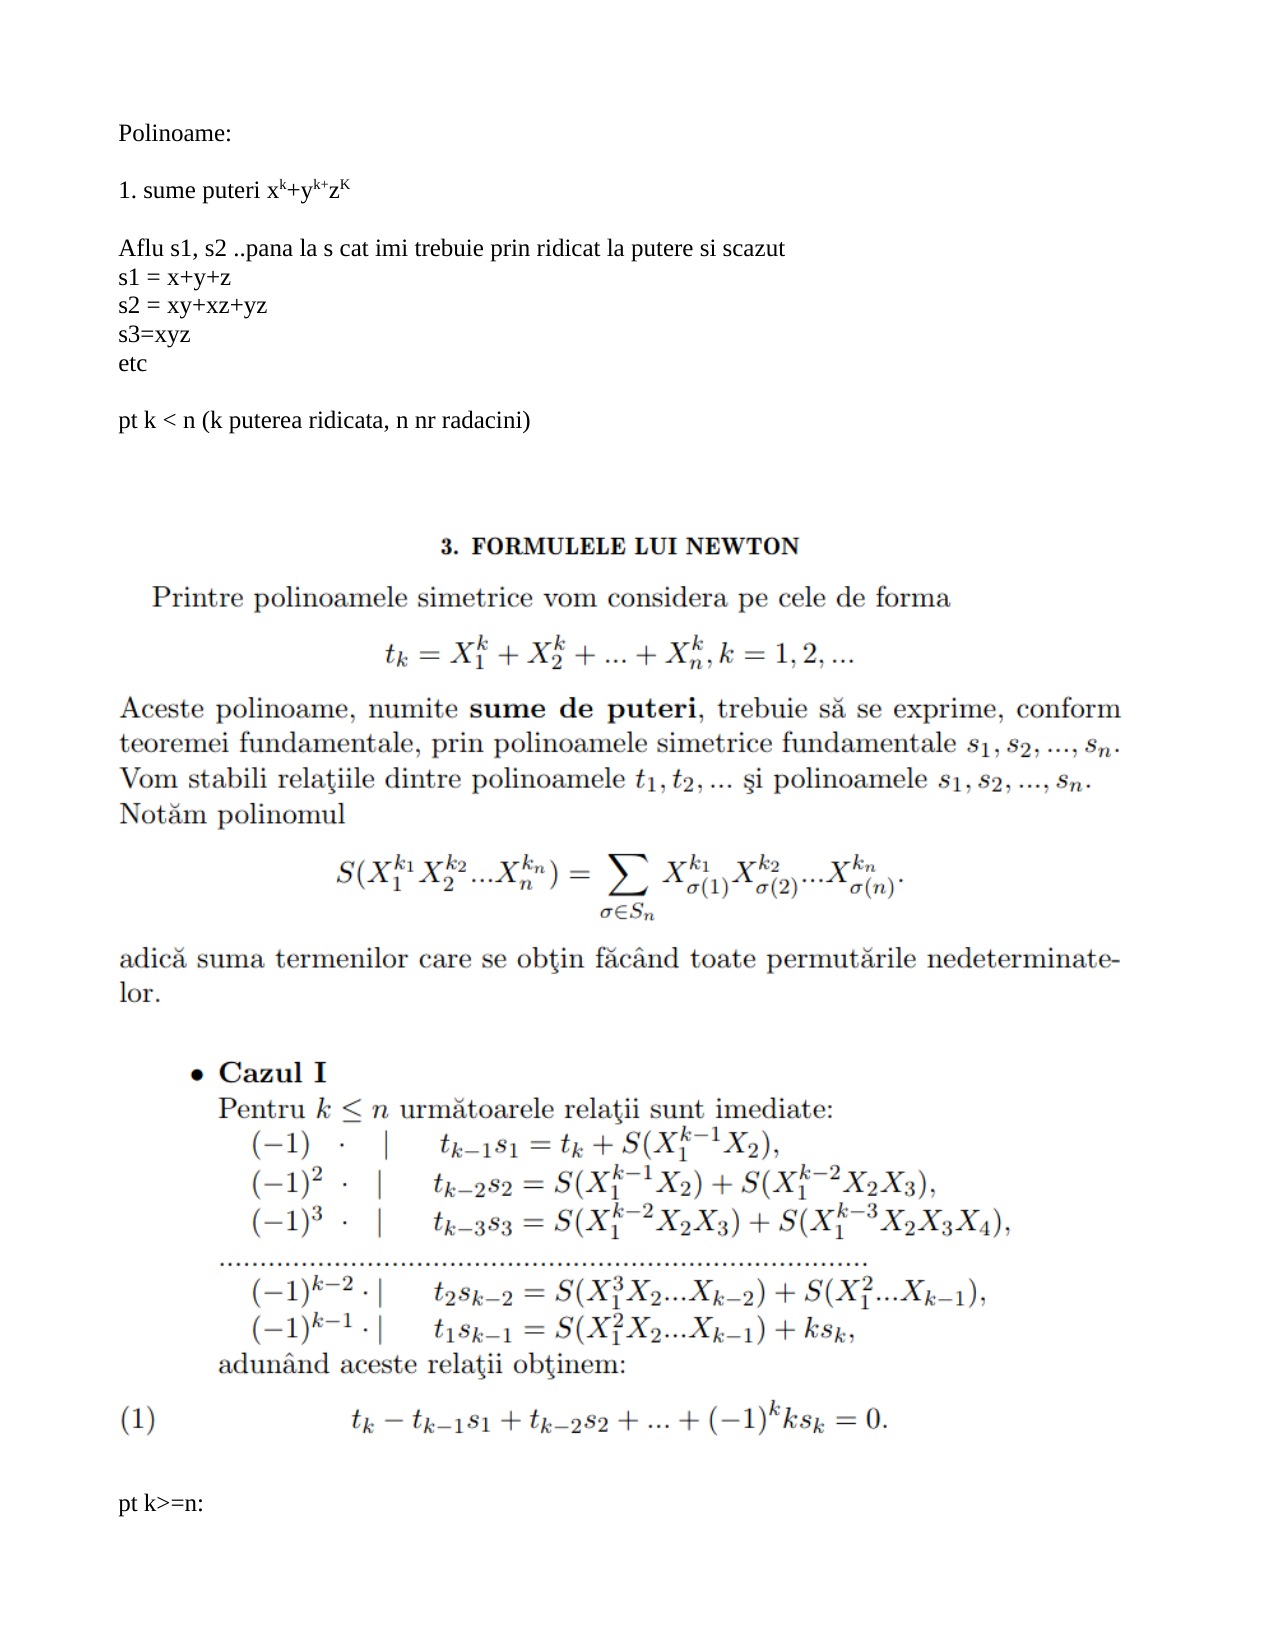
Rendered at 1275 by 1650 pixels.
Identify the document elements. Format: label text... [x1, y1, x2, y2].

text 1. sume puteri xk+yk+zK [118, 176, 1157, 204]
text Aflu s1, s2 ..pana la s cat imi trebuie prin ridicat la putere si scazut [118, 233, 1157, 262]
text s2 = xy+xz+yz [118, 291, 1157, 319]
text s3=xyz [118, 319, 1157, 348]
picture [118, 520, 1157, 1488]
text etc [118, 348, 1157, 377]
text s1 = x+y+z [118, 262, 1157, 291]
text pt k < n (k puterea ridicata, n nr radacini) [118, 406, 1157, 434]
text Polinoame: [118, 118, 1157, 147]
text pt k>=n: [118, 1488, 1157, 1517]
